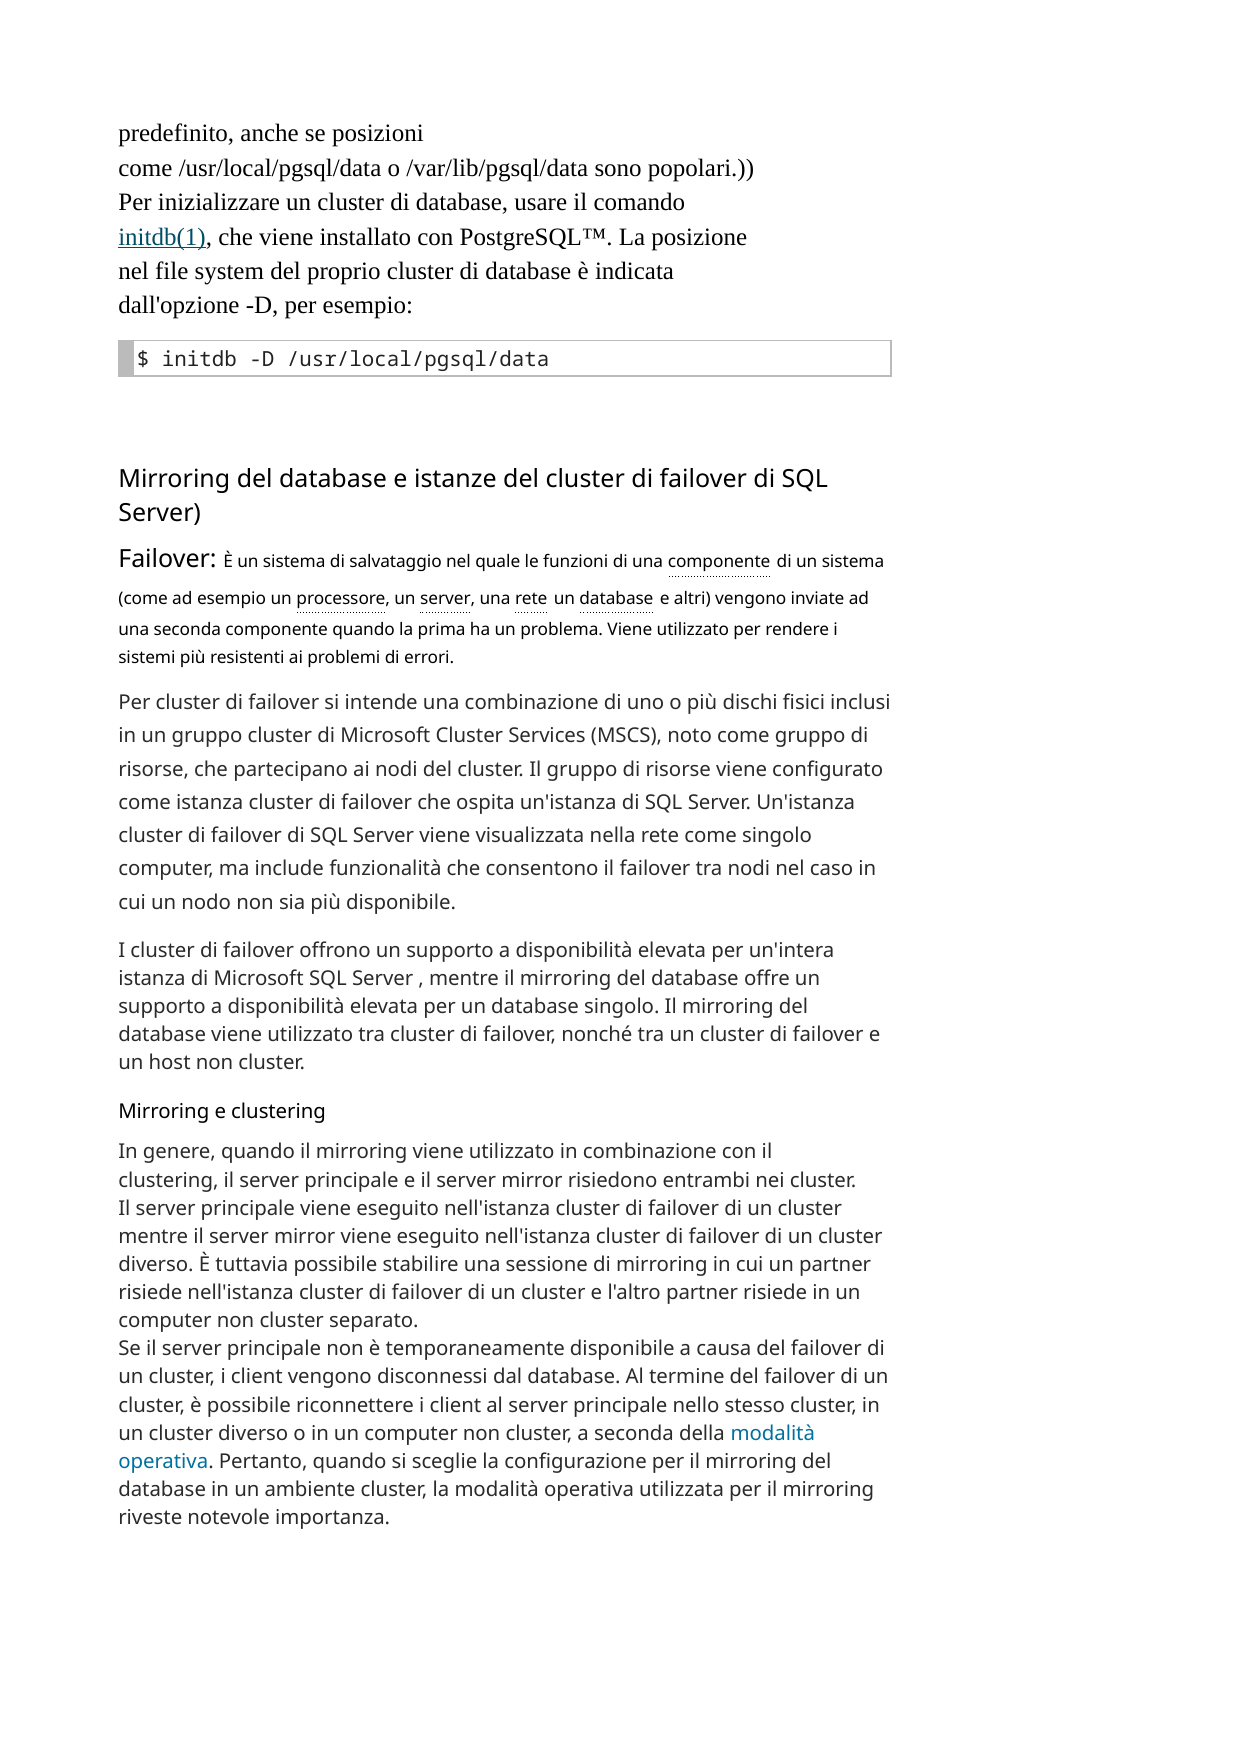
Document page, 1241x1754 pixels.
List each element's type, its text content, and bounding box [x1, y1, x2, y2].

text I cluster di failover offrono un supporto a disponibilità elevata per un'intera istanza di Microsoft SQL Server , mentre il mirroring del database offre un supporto a disponibilità elevata per un database singolo. Il mirroring del database viene utilizzato tra cluster di failover, nonché tra un cluster di failover e un host non cluster. [118, 935, 892, 1076]
text Per cluster di failover si intende una combinazione di uno o più dischi fisici inclusi in un gruppo cluster di Microsoft Cluster Services (MSCS), noto come gruppo di risorse, che partecipano ai nodi del cluster. Il gruppo di risorse viene configurato come istanza cluster di failover che ospita un'istanza di SQL Server. Un'istanza cluster di failover di SQL Server viene visualizzata nella rete come singolo computer, ma include funzionalità che consentono il failover tra nodi nel caso in cui un nodo non sia più disponibile. [118, 688, 892, 915]
text $ initdb -D /usr/local/pgsql/data [134, 341, 890, 375]
text In genere, quando il mirroring viene utilizzato in combinazione con il clustering, il server principale e il server mirror risiedono entrambi nei cluster. Il server principale viene eseguito nell'istanza cluster di failover di un cluster mentre il server mirror viene eseguito nell'istanza cluster di failover di un cluster diverso. È tuttavia possibile stabilire una sessione di mirroring in cui un partner risiede nell'istanza cluster di failover di un cluster e l'altro partner risiede in un computer non cluster separato. [118, 1137, 892, 1334]
text Failover: È un sistema di salvataggio nel quale le funzioni di una componente di un sistema (come ad esempio un processore, un server, una rete un database e altri) vengono inviate ad una seconda componente quando la prima ha un problema. Viene utilizzato per rendere i sistemi più resistenti ai problemi di errori. [118, 541, 892, 669]
subtitle Mirroring del database e istanze del cluster di failover di SQL Server) [118, 460, 892, 528]
text predefinito, anche se posizioni come /usr/local/pgsql/data o /var/lib/pgsql/data sono popolari.)) Per inizializzare un cluster di database, usare il comando initdb(1), che viene installato con PostgreSQL™. La posizione nel file system del proprio cluster di database è indicata dall'opzione -D, per esempio: [118, 118, 767, 319]
subtitle Mirroring e clustering [118, 1097, 892, 1124]
text Se il server principale non è temporaneamente disponibile a causa del failover di un cluster, i client vengono disconnessi dal database. Al termine del failover di un cluster, è possibile riconnettere i client al server principale nello stesso cluster, in un cluster diverso o in un computer non cluster, a seconda della modalità operativa. Pertanto, quando si sceglie la configurazione per il mirroring del database in un ambiente cluster, la modalità operativa utilizzata per il mirroring riveste notevole importanza. [118, 1334, 892, 1531]
